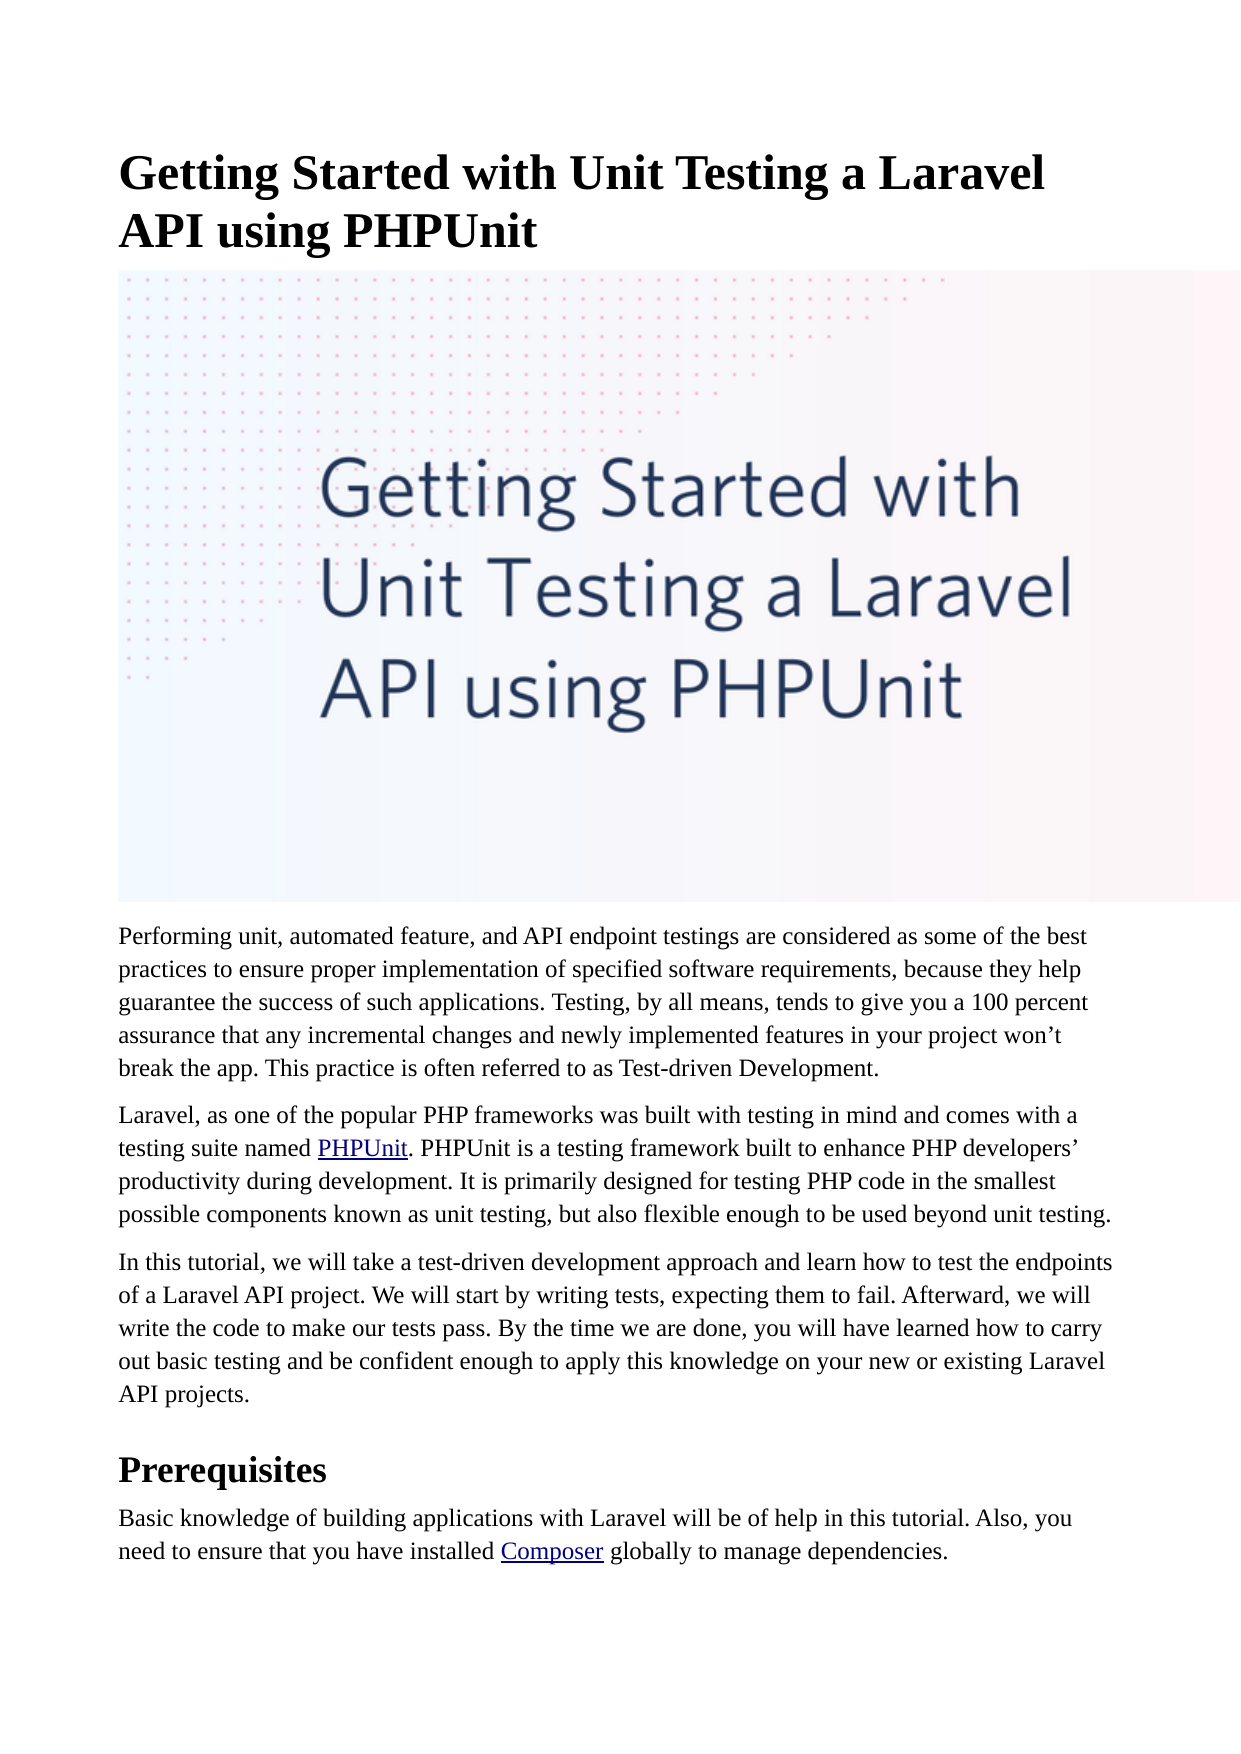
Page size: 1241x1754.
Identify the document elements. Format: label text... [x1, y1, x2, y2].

text Basic knowledge of building applications with Laravel will be of help in this tutorial. Also, you need to ensure that you have installed Composer globally to manage dependencies. [118, 1503, 1122, 1565]
picture [118, 270, 1241, 902]
subtitle Getting Started with Unit Testing a Laravel API using PHPUnit [118, 143, 1122, 258]
text Performing unit, automated feature, and API endpoint testings are considered as some of the best practices to ensure proper implementation of specified software requirements, because they help guarantee the success of such applications. Testing, by all means, tends to give you a 100 percent assurance that any incremental changes and newly implemented features in your project won’t break the app. This practice is often referred to as Test-driven Development. [118, 921, 1122, 1082]
text Laravel, as one of the popular PHP frameworks was built with testing in mind and comes with a testing suite named PHPUnit. PHPUnit is a testing framework built to enhance PHP developers’ productivity during development. It is primarily designed for testing PHP code in the smallest possible components known as unit testing, but also flexible enough to be used beyond unit testing. [118, 1100, 1122, 1228]
text In this tutorial, we will take a test-driven development approach and learn how to test the endpoints of a Laravel API project. We will start by writing tests, expecting them to fail. Afterward, we will write the code to make our tests pass. By the time we are done, you will have learned how to carry out basic testing and be confident enough to apply this knowledge on your new or existing Laravel API projects. [118, 1247, 1122, 1408]
subtitle Prerequisites [118, 1448, 1122, 1491]
